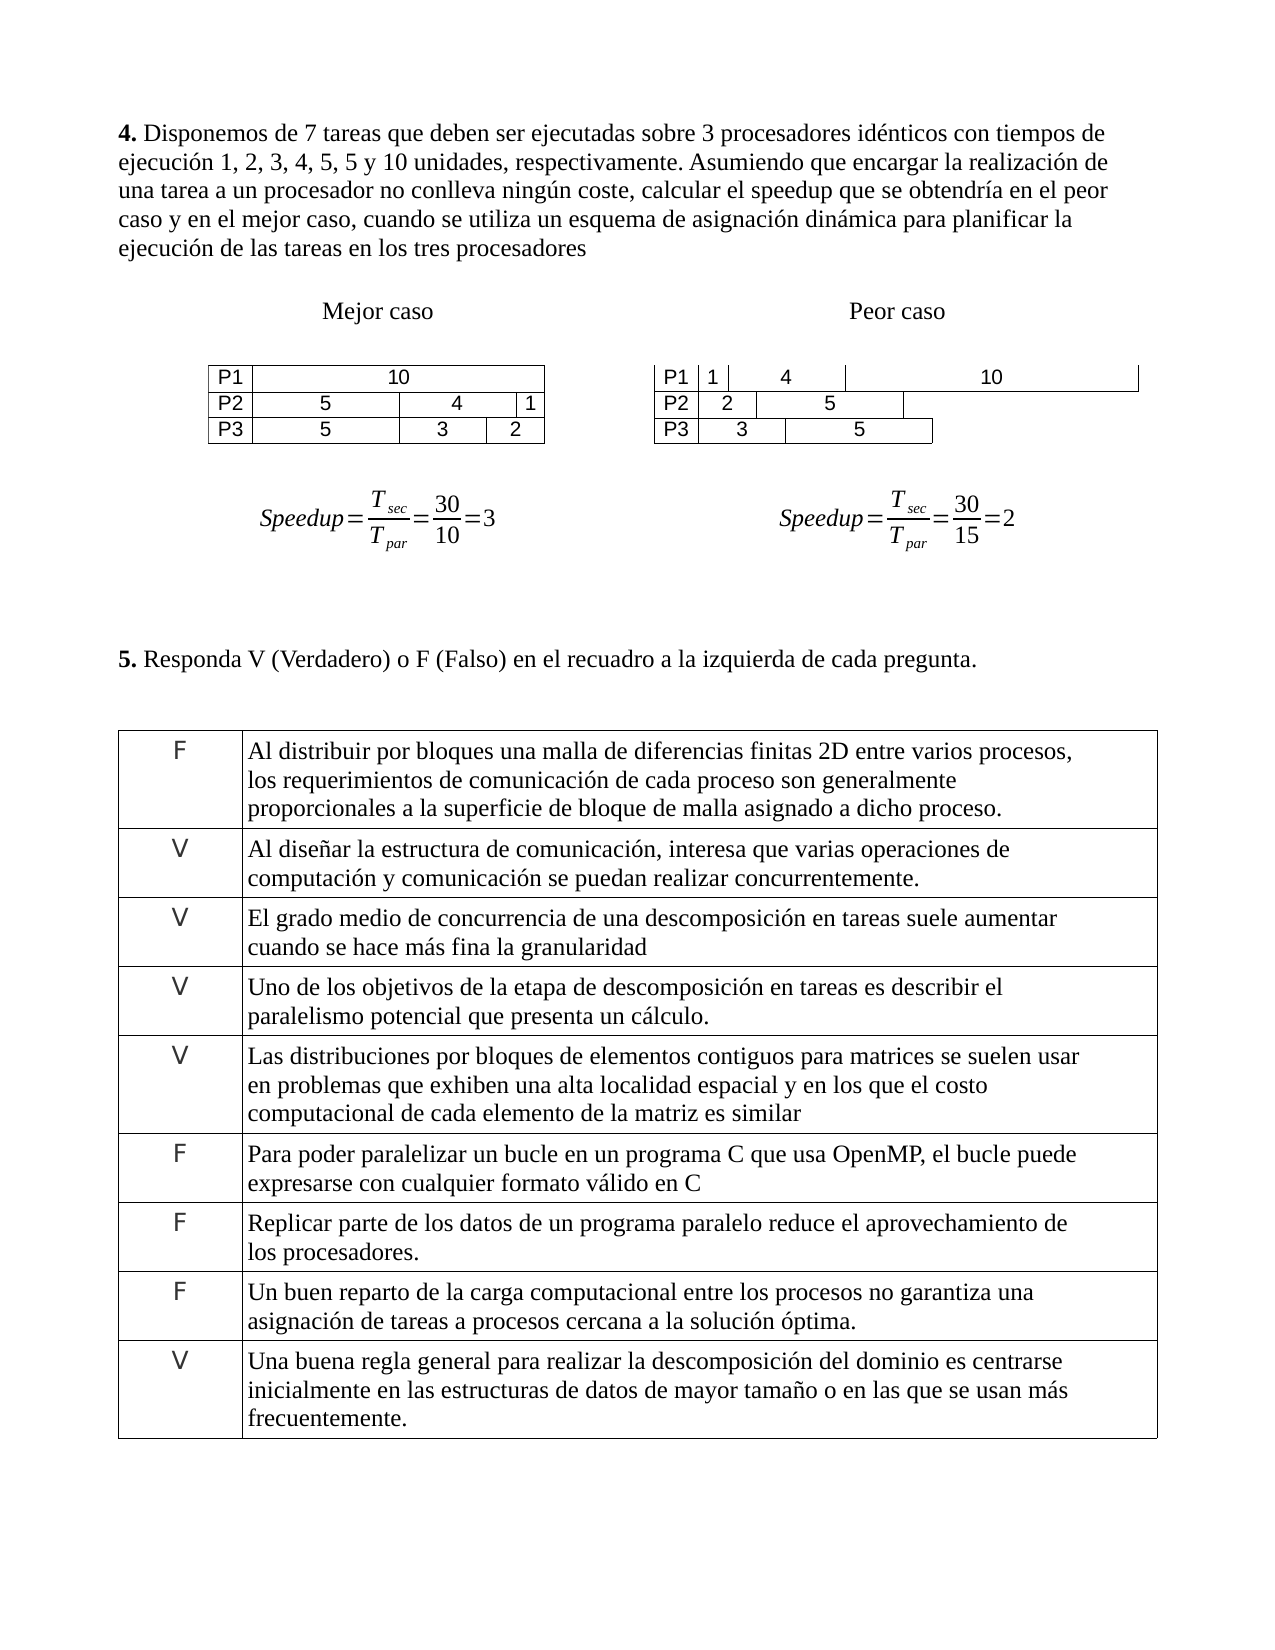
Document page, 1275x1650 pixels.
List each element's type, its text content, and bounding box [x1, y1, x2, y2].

table_cell Un buen reparto de la carga computacional entre los procesos no garantiza una asignación de tareas a procesos cercana a la solución óptima. [243, 1272, 1157, 1340]
table_cell V [119, 1036, 242, 1133]
table_cell El grado medio de concurrencia de una descomposición en tareas suele aumentar cuando se hace más fina la granularidad [243, 898, 1157, 966]
table_cell F [119, 1203, 242, 1271]
table_cell Al diseñar la estructura de comunicación, interesa que varias operaciones de computación y comunicación se puedan realizar concurrentemente. [243, 829, 1157, 897]
table_cell V [119, 829, 242, 897]
table_cell [118, 480, 637, 558]
table_header Al distribuir por bloques una malla de diferencias finitas 2D entre varios procesos, los requerimientos de comunicación de cada proceso son generalmente proporcionales a la superficie de bloque de malla asignado a dicho proceso. [243, 731, 1157, 828]
table_cell V [119, 898, 242, 966]
table_cell F [119, 1134, 242, 1202]
table_cell Uno de los objetivos de la etapa de descomposición en tareas es describir el paralelismo potencial que presenta un cálculo. [243, 967, 1157, 1035]
table_cell Las distribuciones por bloques de elementos contiguos para matrices se suelen usar en problemas que exhiben una alta localidad espacial y en los que el costo computacional de cada elemento de la matriz es similar [243, 1036, 1157, 1133]
text ejecución de las tareas en los tres procesadores [118, 233, 1157, 262]
table_cell V [119, 1341, 242, 1438]
table_cell V [119, 967, 242, 1035]
table_cell [638, 331, 1157, 480]
table_cell [638, 480, 1157, 558]
table_cell Replicar parte de los datos de un programa paralelo reduce el aprovechamiento de los procesadores. [243, 1203, 1157, 1271]
table_cell Una buena regla general para realizar la descomposición del dominio es centrarse inicialmente en las estructuras de datos de mayor tamaño o en las que se usan más frecuentemente. [243, 1341, 1157, 1438]
text 4. Disponemos de 7 tareas que deben ser ejecutadas sobre 3 procesadores idénticos con tiempos de [118, 118, 1157, 147]
table_cell F [119, 1272, 242, 1340]
table_cell [118, 331, 637, 480]
text caso y en el mejor caso, cuando se utiliza un esquema de asignación dinámica para planificar la [118, 204, 1157, 233]
table_header Mejor caso [118, 291, 637, 331]
text una tarea a un procesador no conlleva ningún coste, calcular el speedup que se obtendría en el peor [118, 176, 1157, 204]
text 5. Responda V (Verdadero) o F (Falso) en el recuadro a la izquierda de cada pregunta. [118, 644, 1157, 673]
table_cell Para poder paralelizar un bucle en un programa C que usa OpenMP, el bucle puede expresarse con cualquier formato válido en C [243, 1134, 1157, 1202]
table_header F [119, 731, 242, 828]
text ejecución 1, 2, 3, 4, 5, 5 y 10 unidades, respectivamente. Asumiendo que encargar la realización de [118, 147, 1157, 176]
table_header Peor caso [638, 291, 1157, 331]
